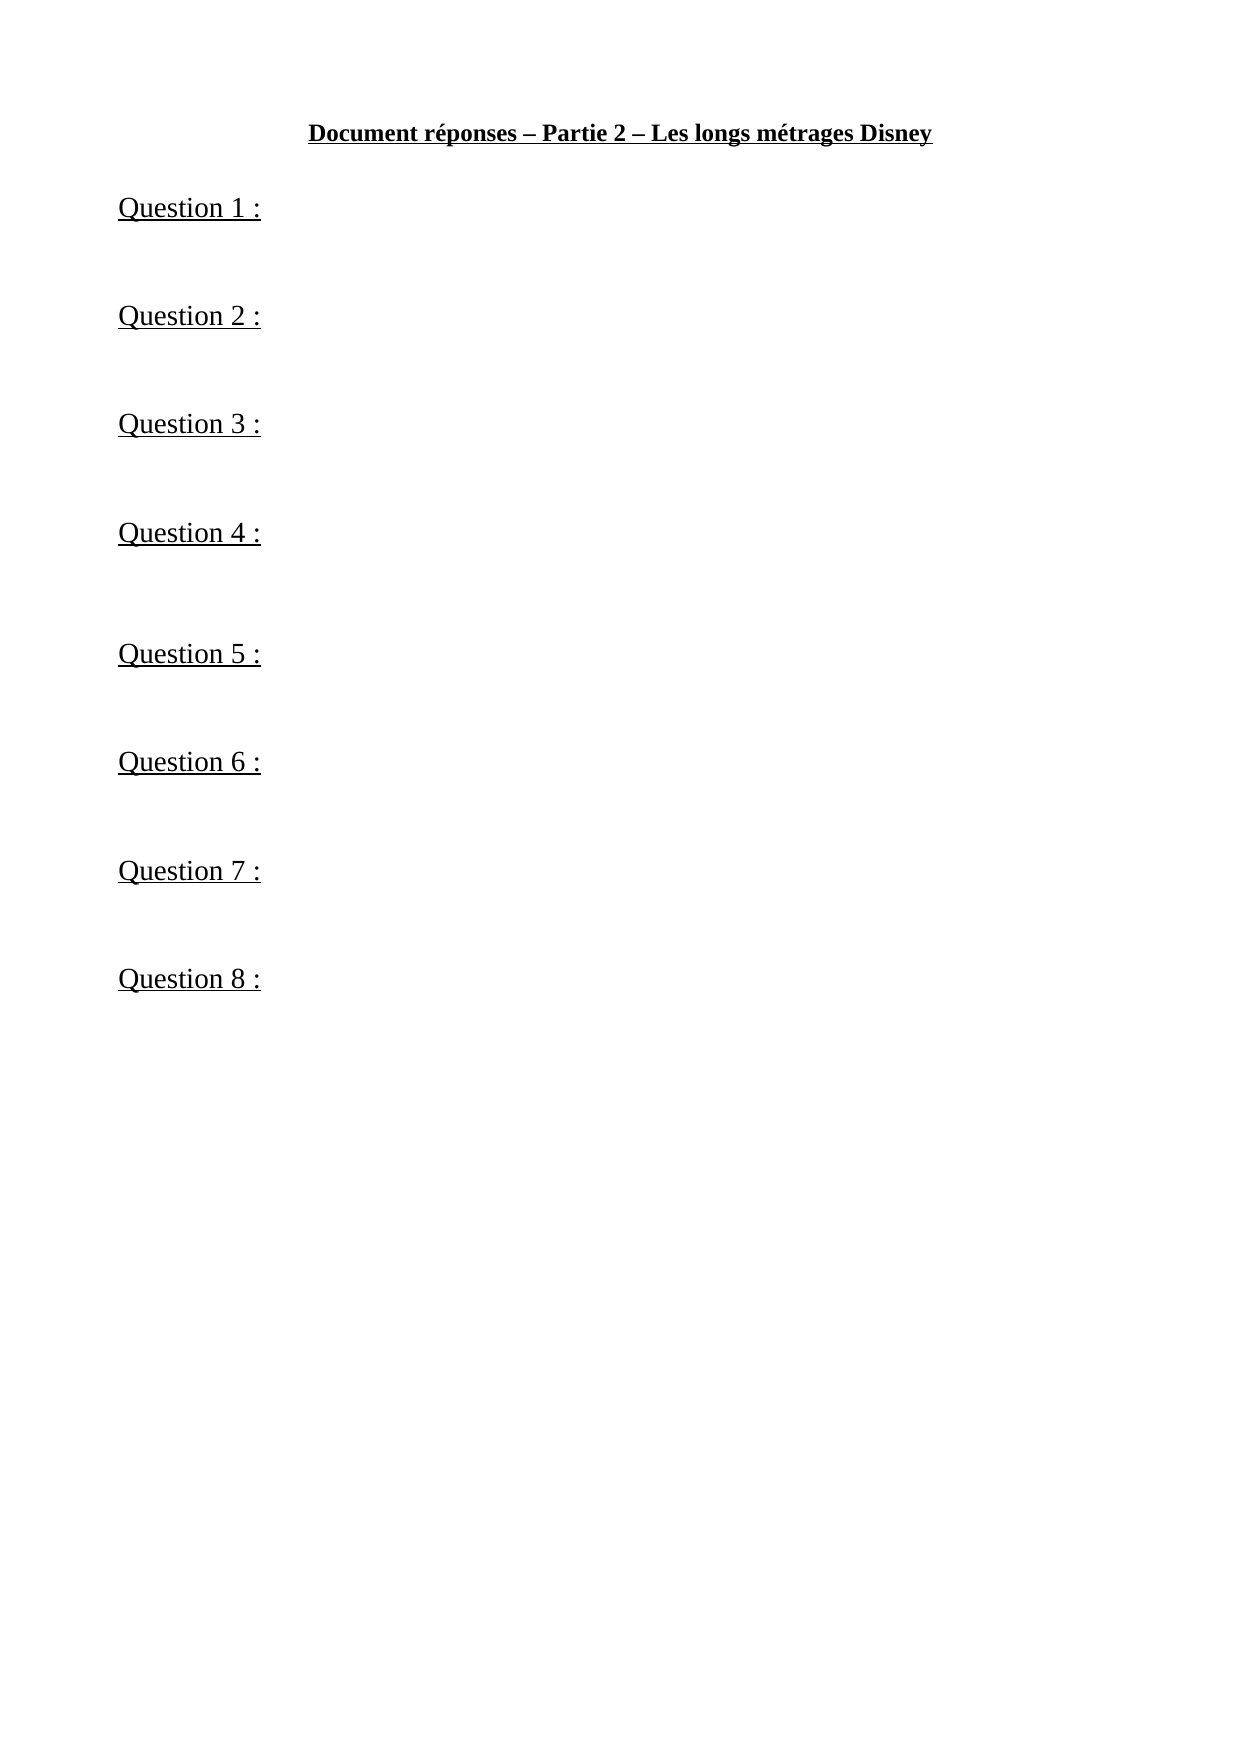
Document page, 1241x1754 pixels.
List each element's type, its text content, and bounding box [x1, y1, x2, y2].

subtitle Question 4 : [118, 515, 1122, 548]
subtitle Question 5 : [118, 636, 1122, 670]
subtitle Question 7 : [118, 853, 1122, 886]
subtitle Question 8 : [118, 961, 1122, 994]
text Document réponses – Partie 2 – Les longs métrages Disney [118, 118, 1122, 147]
subtitle Question 1 : [118, 190, 1122, 224]
subtitle Question 2 : [118, 298, 1122, 332]
subtitle Question 3 : [118, 407, 1122, 440]
subtitle Question 6 : [118, 744, 1122, 778]
